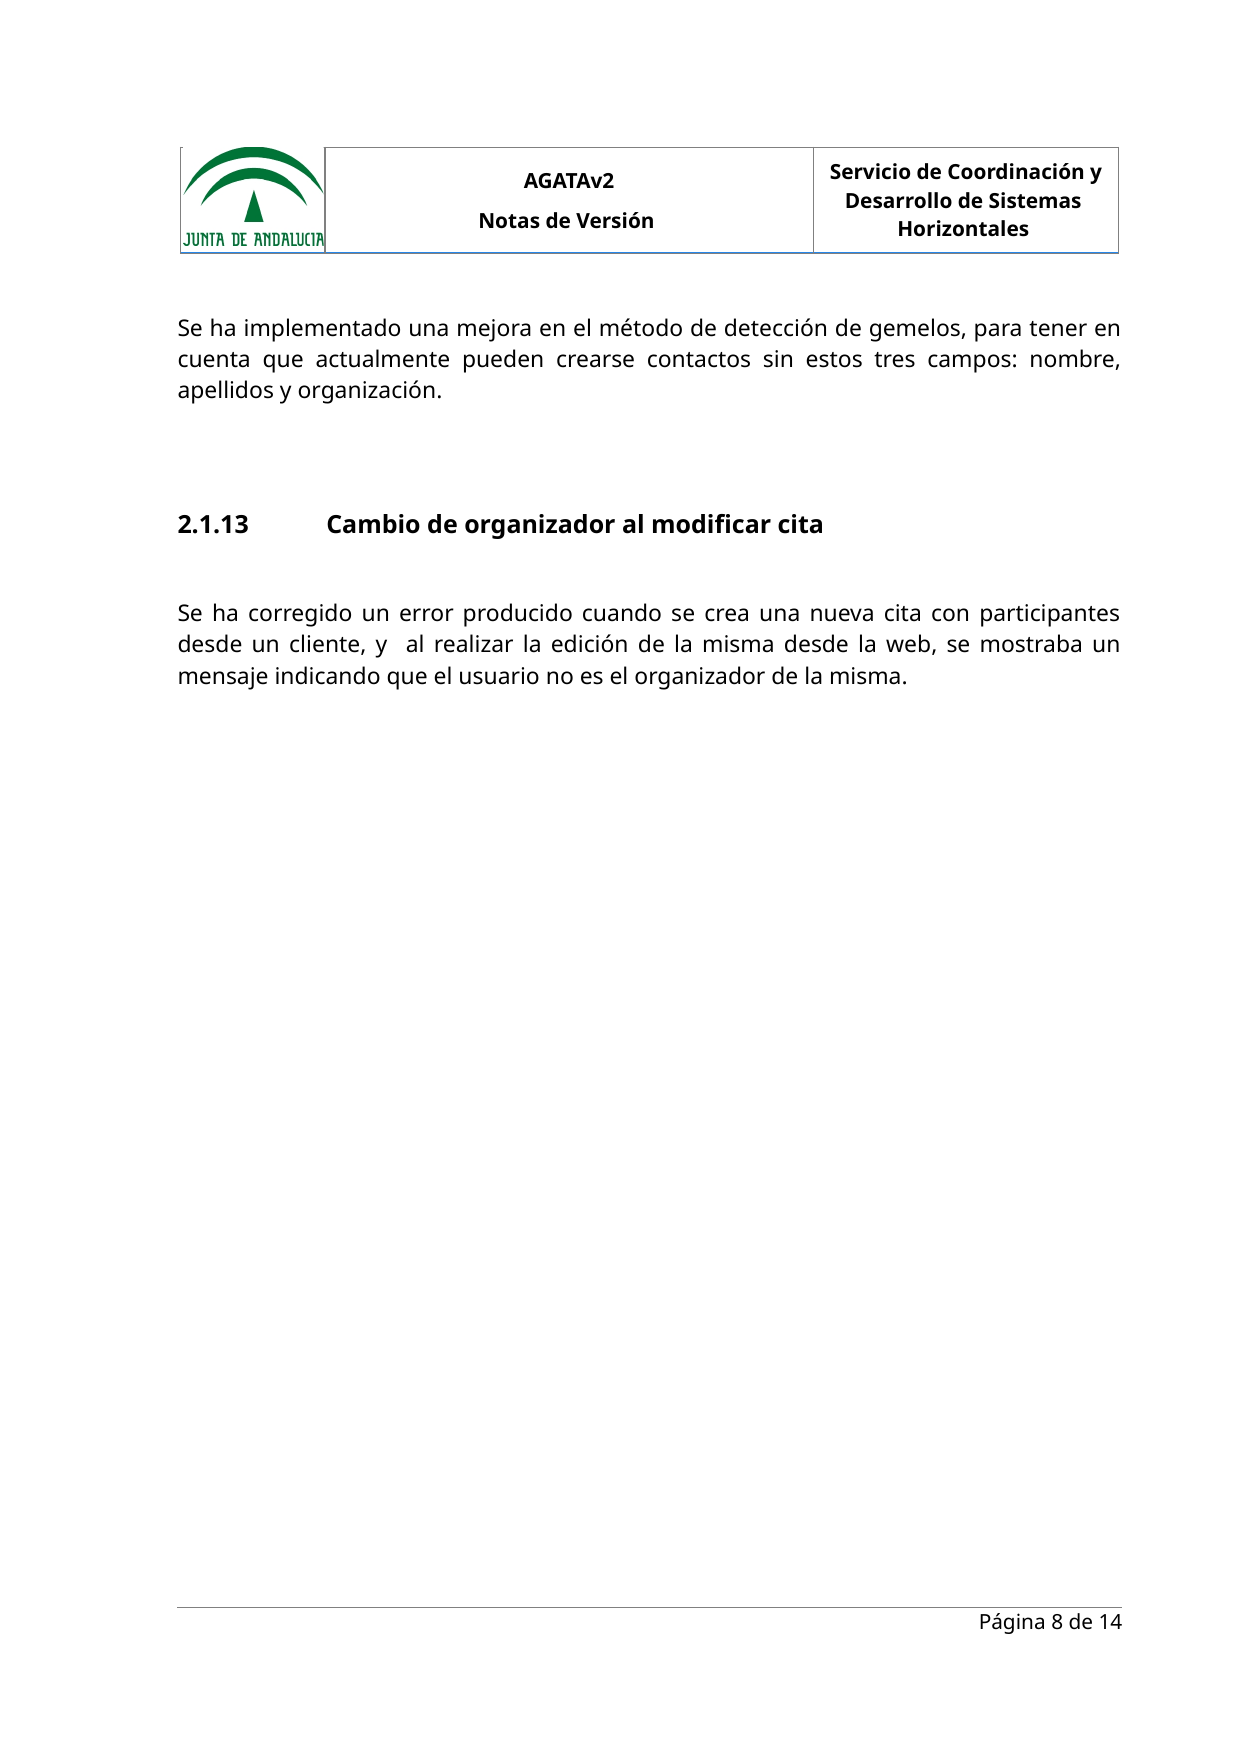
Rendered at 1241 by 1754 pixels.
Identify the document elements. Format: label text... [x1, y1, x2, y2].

subtitle Cambio de organizador al modificar cita [177, 507, 1122, 541]
text Se ha corregido un error producido cuando se crea una nueva cita con participantes desde un cliente, y al realizar la edición de la misma desde la web, se mostraba un mensaje indicando que el usuario no es el organizador de la misma. [177, 597, 1122, 691]
picture [183, 147, 324, 246]
text Se ha implementado una mejora en el método de detección de gemelos, para tener en cuenta que actualmente pueden crearse contactos sin estos tres campos: nombre, apellidos y organización. [177, 311, 1122, 405]
